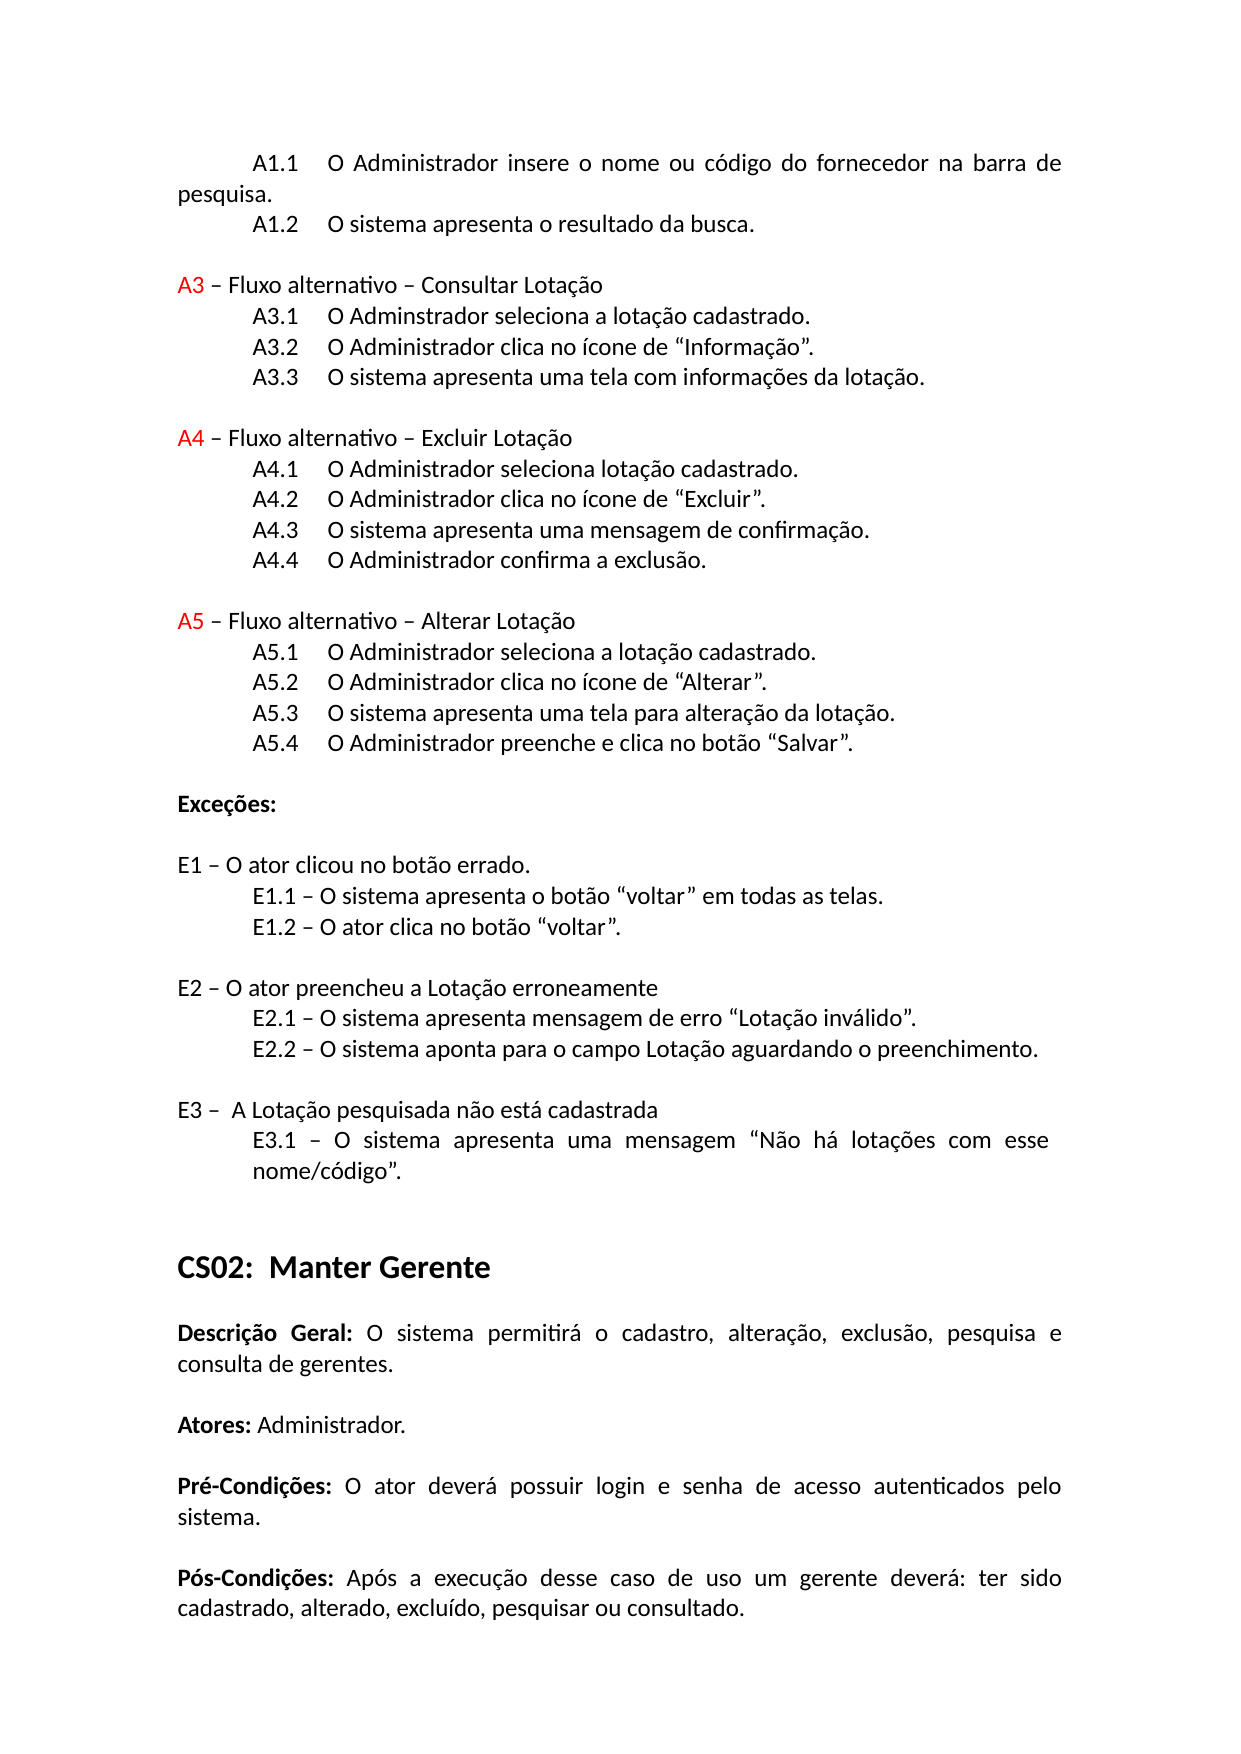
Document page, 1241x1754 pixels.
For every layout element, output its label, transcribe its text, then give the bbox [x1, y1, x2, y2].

text E3.1 – O sistema apresenta uma mensagem “Não há lotações com esse nome/código”. [177, 1124, 1063, 1185]
text A3 – Fluxo alternativo – Consultar Lotação [177, 270, 1063, 300]
text A1.2 O sistema apresenta o resultado da busca. [177, 209, 1063, 239]
text E1 – O ator clicou no botão errado. [177, 849, 1063, 880]
text E2.2 – O sistema aponta para o campo Lotação aguardando o preenchimento. [177, 1033, 1063, 1063]
text Pós-Condições: Após a execução desse caso de uso um gerente deverá: ter sido cadastrado, alterado, excluído, pesquisar ou consultado. [177, 1562, 1063, 1623]
text A4.3 O sistema apresenta uma mensagem de confirmação. [177, 514, 1063, 544]
text CS02: Manter Gerente [177, 1246, 1063, 1287]
text E2 – O ator preencheu a Lotação erroneamente [177, 972, 1063, 1002]
text A4 – Fluxo alternativo – Excluir Lotação [177, 422, 1063, 453]
text A4.2 O Administrador clica no ícone de “Excluir”. [177, 483, 1063, 514]
text A3.3 O sistema apresenta uma tela com informações da lotação. [177, 361, 1063, 392]
text A5.1 O Administrador seleciona a lotação cadastrado. [177, 636, 1063, 666]
text E1.2 – O ator clica no botão “voltar”. [177, 911, 1063, 941]
text A1.1 O Administrador insere o nome ou código do fornecedor na barra de pesquisa. [177, 148, 1063, 209]
text A5.2 O Administrador clica no ícone de “Alterar”. [177, 666, 1063, 697]
text A5.4 O Administrador preenche e clica no botão “Salvar”. [177, 727, 1063, 758]
text E3 – A Lotação pesquisada não está cadastrada [177, 1094, 1063, 1124]
text A4.1 O Administrador seleciona lotação cadastrado. [177, 453, 1063, 483]
text Atores: Administrador. [177, 1409, 1063, 1440]
text Exceções: [177, 788, 1063, 819]
text A5.3 O sistema apresenta uma tela para alteração da lotação. [177, 697, 1063, 727]
text E1.1 – O sistema apresenta o botão “voltar” em todas as telas. [177, 880, 1063, 911]
text A5 – Fluxo alternativo – Alterar Lotação [177, 605, 1063, 636]
text Descrição Geral: O sistema permitirá o cadastro, alteração, exclusão, pesquisa e consulta de gerentes. [177, 1318, 1063, 1379]
text A3.2 O Administrador clica no ícone de “Informação”. [177, 331, 1063, 361]
text E2.1 – O sistema apresenta mensagem de erro “Lotação inválido”. [177, 1002, 1063, 1033]
text A3.1 O Adminstrador seleciona a lotação cadastrado. [177, 300, 1063, 331]
text A4.4 O Administrador confirma a exclusão. [177, 544, 1063, 575]
text Pré-Condições: O ator deverá possuir login e senha de acesso autenticados pelo sistema. [177, 1470, 1063, 1531]
